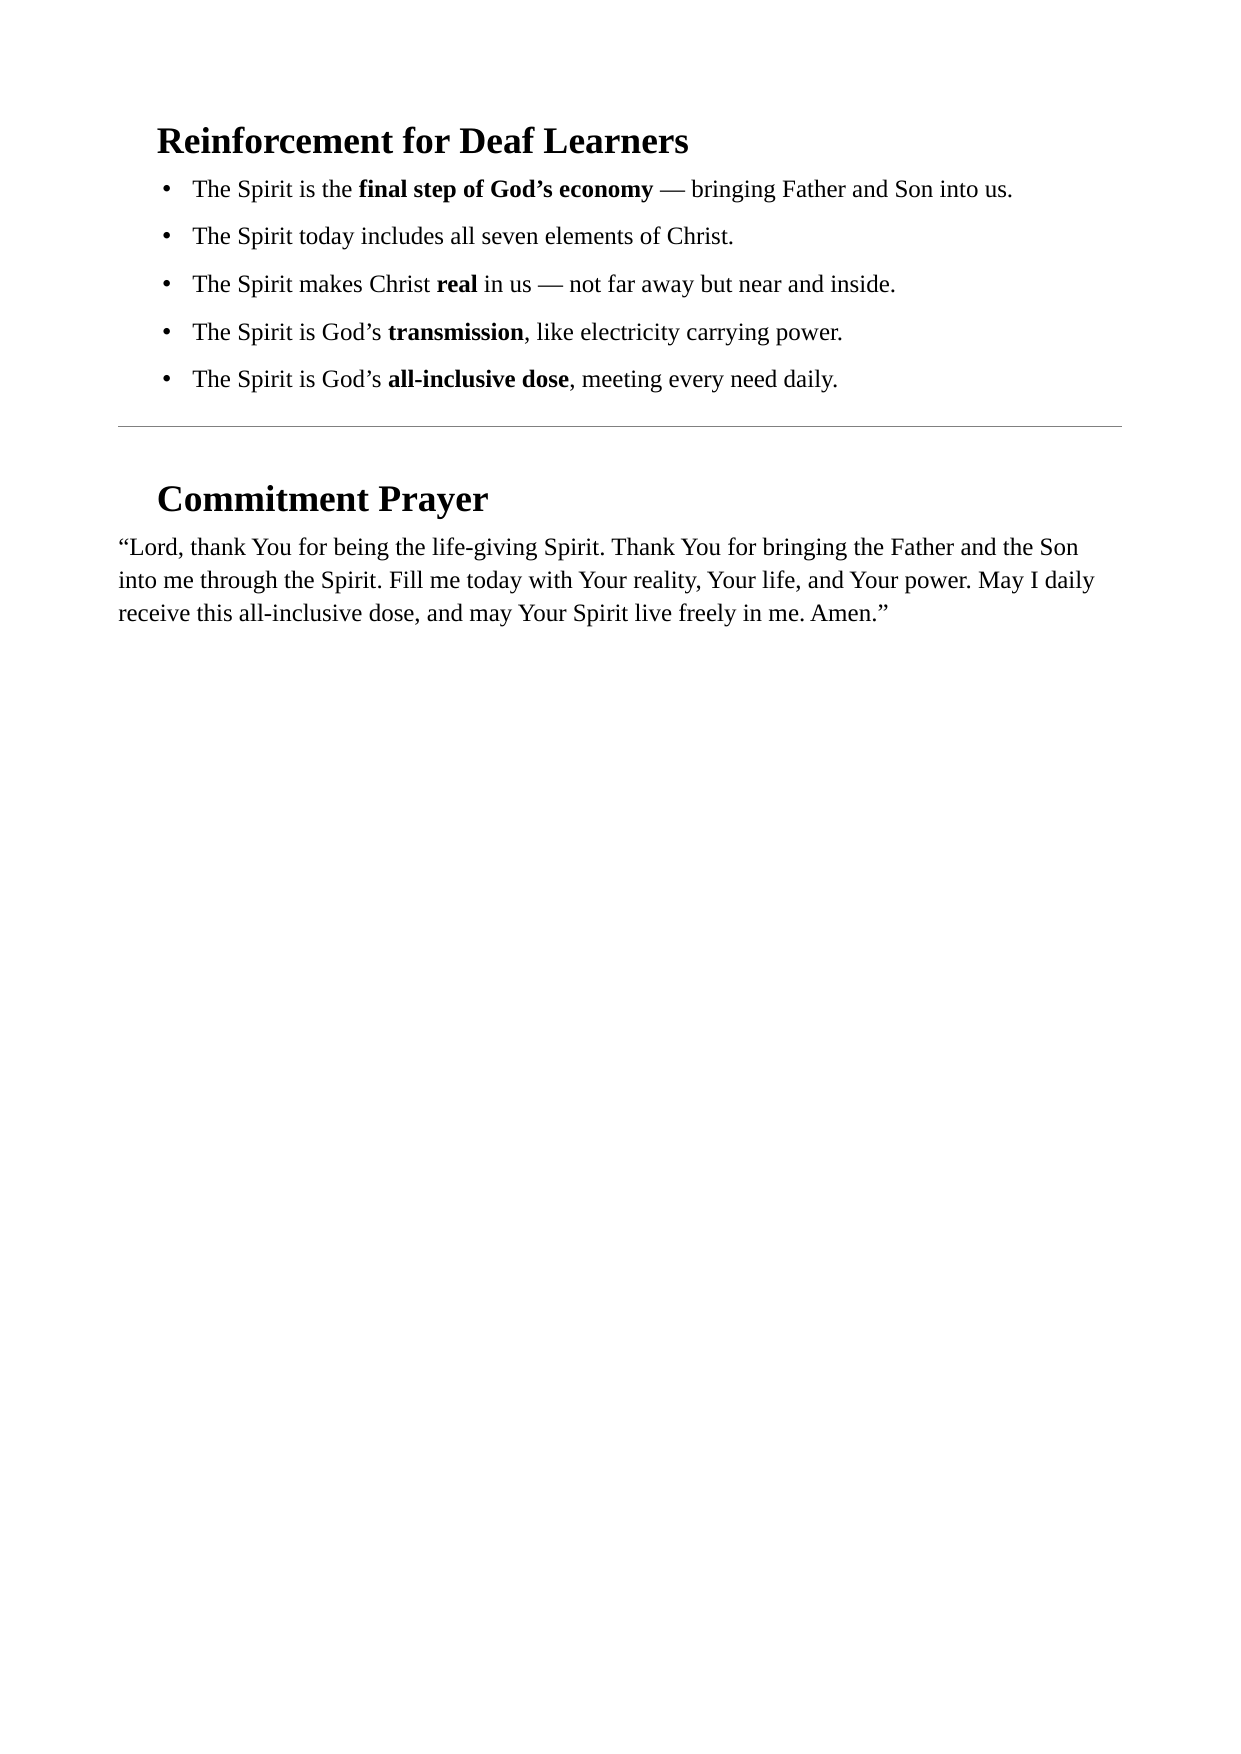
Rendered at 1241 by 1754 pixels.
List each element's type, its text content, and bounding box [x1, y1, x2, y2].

text “Lord, thank You for being the life-giving Spirit. Thank You for bringing the Father and the Son into me through the Spirit. Fill me today with Your reality, Your life, and Your power. May I daily receive this all-inclusive dose, and may Your Spirit live freely in me. Amen.” [118, 532, 1122, 627]
subtitle 🙏 Commitment Prayer [118, 477, 1122, 520]
list The Spirit is the final step of God’s economy — bringing Father and Son into us. [162, 174, 1122, 202]
list The Spirit is God’s transmission, like electricity carrying power. [162, 317, 1122, 345]
subtitle 📝 Reinforcement for Deaf Learners [118, 118, 1122, 161]
list The Spirit is God’s all-inclusive dose, meeting every need daily. [162, 364, 1122, 393]
list The Spirit makes Christ real in us — not far away but near and inside. [162, 269, 1122, 298]
list The Spirit today includes all seven elements of Christ. [162, 221, 1122, 250]
